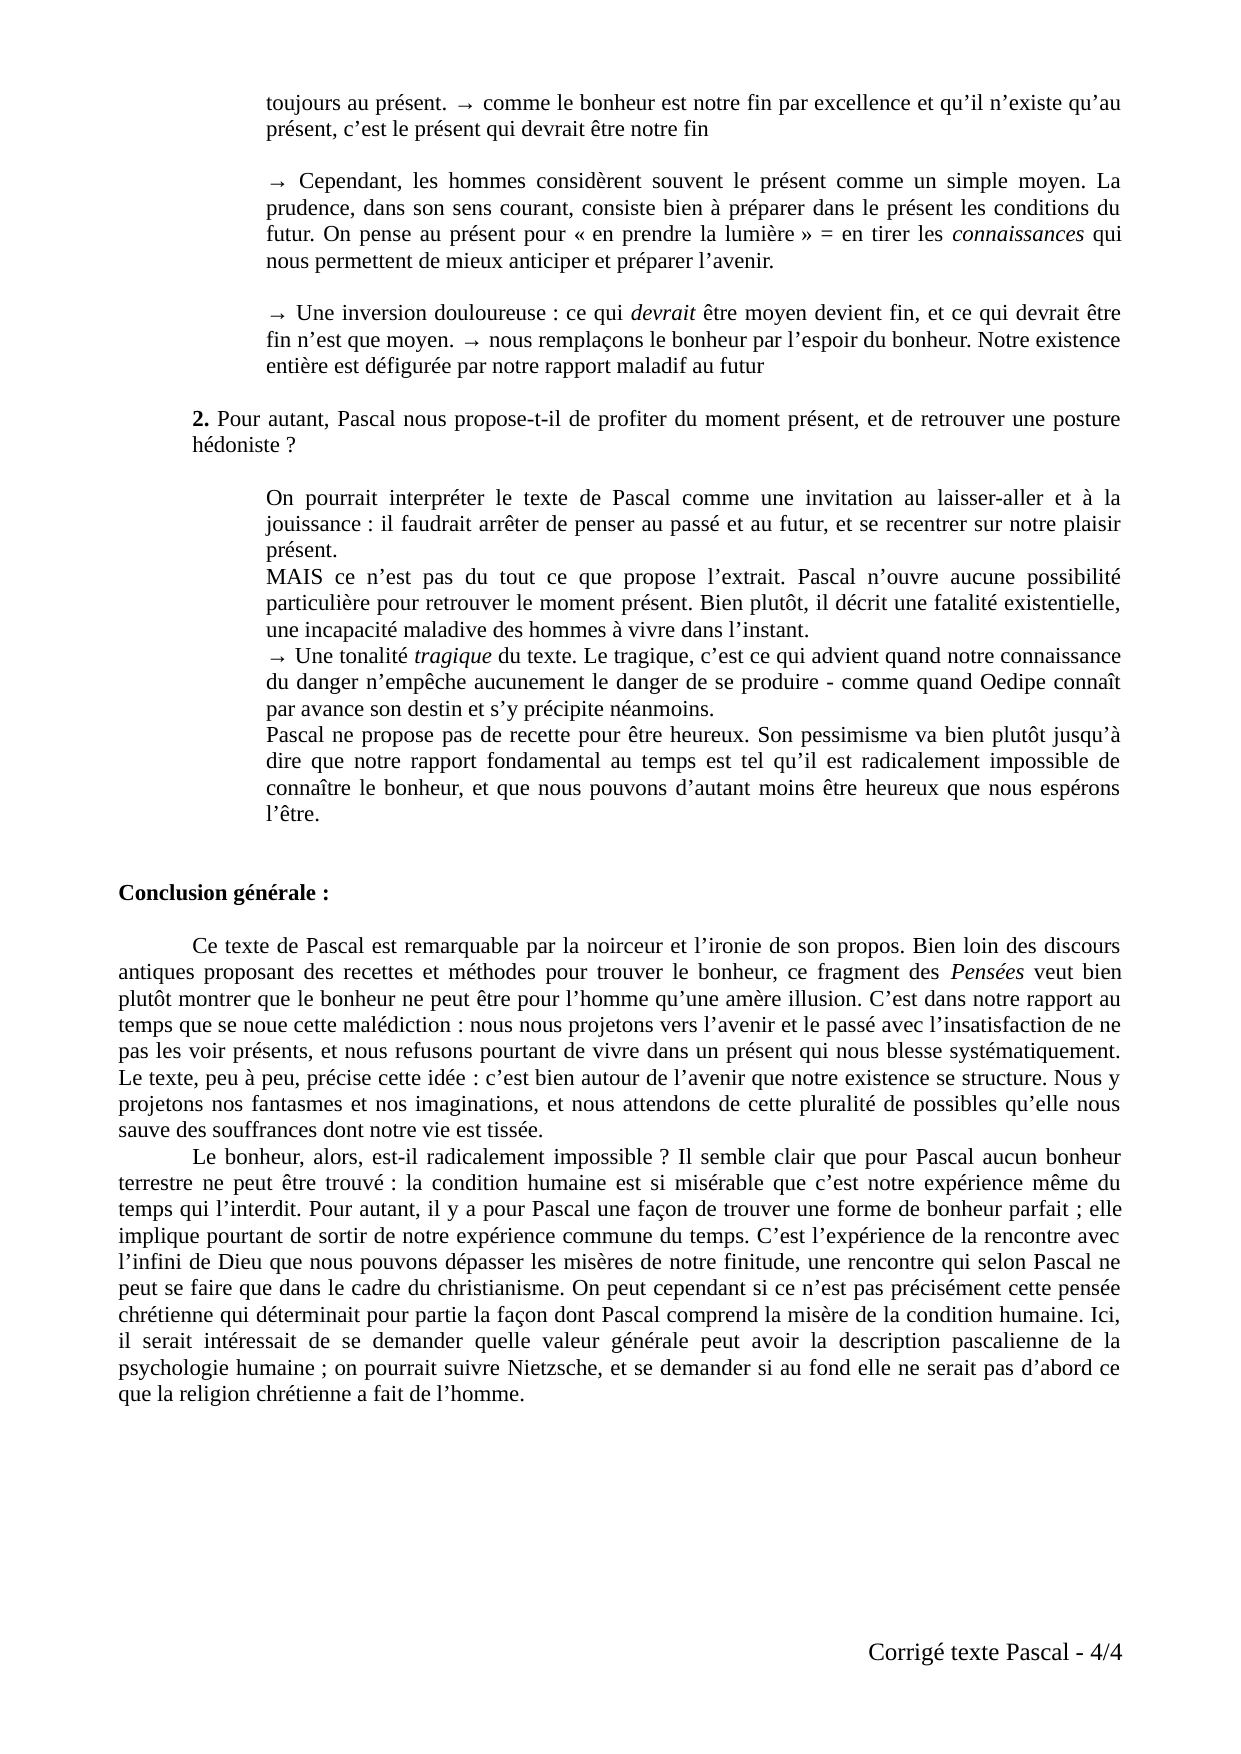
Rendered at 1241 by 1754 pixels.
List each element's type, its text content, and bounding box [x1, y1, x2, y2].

text → Une tonalité tragique du texte. Le tragique, c’est ce qui advient quand notre connaissance du danger n’empêche aucunement le danger de se produire - comme quand Oedipe connaît par avance son destin et s’y précipite néanmoins. [266, 642, 1122, 721]
text → Cependant, les hommes considèrent souvent le présent comme un simple moyen. La prudence, dans son sens courant, consiste bien à préparer dans le présent les conditions du futur. On pense au présent pour « en prendre la lumière » = en tirer les connaissances qui nous permettent de mieux anticiper et préparer l’avenir. [266, 168, 1122, 273]
text MAIS ce n’est pas du tout ce que propose l’extrait. Pascal n’ouvre aucune possibilité particulière pour retrouver le moment présent. Bien plutôt, il décrit une fatalité existentielle, une incapacité maladive des hommes à vivre dans l’instant. [266, 563, 1122, 642]
text On pourrait interpréter le texte de Pascal comme une invitation au laisser-aller et à la jouissance : il faudrait arrêter de penser au passé et au futur, et se recentrer sur notre plaisir présent. [266, 484, 1122, 563]
text → Une inversion douloureuse : ce qui devrait être moyen devient fin, et ce qui devrait être fin n’est que moyen. → nous remplaçons le bonheur par l’espoir du bonheur. Notre existence entière est défigurée par notre rapport maladif au futur [266, 299, 1122, 378]
text Conclusion générale : [118, 879, 1122, 906]
text toujours au présent. → comme le bonheur est notre fin par excellence et qu’il n’existe qu’au présent, c’est le présent qui devrait être notre fin [266, 88, 1122, 141]
text Le bonheur, alors, est-il radicalement impossible ? Il semble clair que pour Pascal aucun bonheur terrestre ne peut être trouvé : la condition humaine est si misérable que c’est notre expérience même du temps qui l’interdit. Pour autant, il y a pour Pascal une façon de trouver une forme de bonheur parfait ; elle implique pourtant de sortir de notre expérience commune du temps. C’est l’expérience de la rencontre avec l’infini de Dieu que nous pouvons dépasser les misères de notre finitude, une rencontre qui selon Pascal ne peut se faire que dans le cadre du christianisme. On peut cependant si ce n’est pas précisément cette pensée chrétienne qui déterminait pour partie la façon dont Pascal comprend la misère de la condition humaine. Ici, il serait intéressait de se demander quelle valeur générale peut avoir la description pascalienne de la psychologie humaine ; on pourrait suivre Nietzsche, et se demander si au fond elle ne serait pas d’abord ce que la religion chrétienne a fait de l’homme. [118, 1143, 1122, 1406]
text Ce texte de Pascal est remarquable par la noirceur et l’ironie de son propos. Bien loin des discours antiques proposant des recettes et méthodes pour trouver le bonheur, ce fragment des Pensées veut bien plutôt montrer que le bonheur ne peut être pour l’homme qu’une amère illusion. C’est dans notre rapport au temps que se noue cette malédiction : nous nous projetons vers l’avenir et le passé avec l’insatisfaction de ne pas les voir présents, et nous refusons pourtant de vivre dans un présent qui nous blesse systématiquement. Le texte, peu à peu, précise cette idée : c’est bien autour de l’avenir que notre existence se structure. Nous y projetons nos fantasmes et nos imaginations, et nous attendons de cette pluralité de possibles qu’elle nous sauve des souffrances dont notre vie est tissée. [118, 932, 1122, 1143]
text 2. Pour autant, Pascal nous propose-t-il de profiter du moment présent, et de retrouver une posture hédoniste ? [192, 405, 1122, 457]
text Pascal ne propose pas de recette pour être heureux. Son pessimisme va bien plutôt jusqu’à dire que notre rapport fondamental au temps est tel qu’il est radicalement impossible de connaître le bonheur, et que nous pouvons d’autant moins être heureux que nous espérons l’être. [266, 721, 1122, 826]
